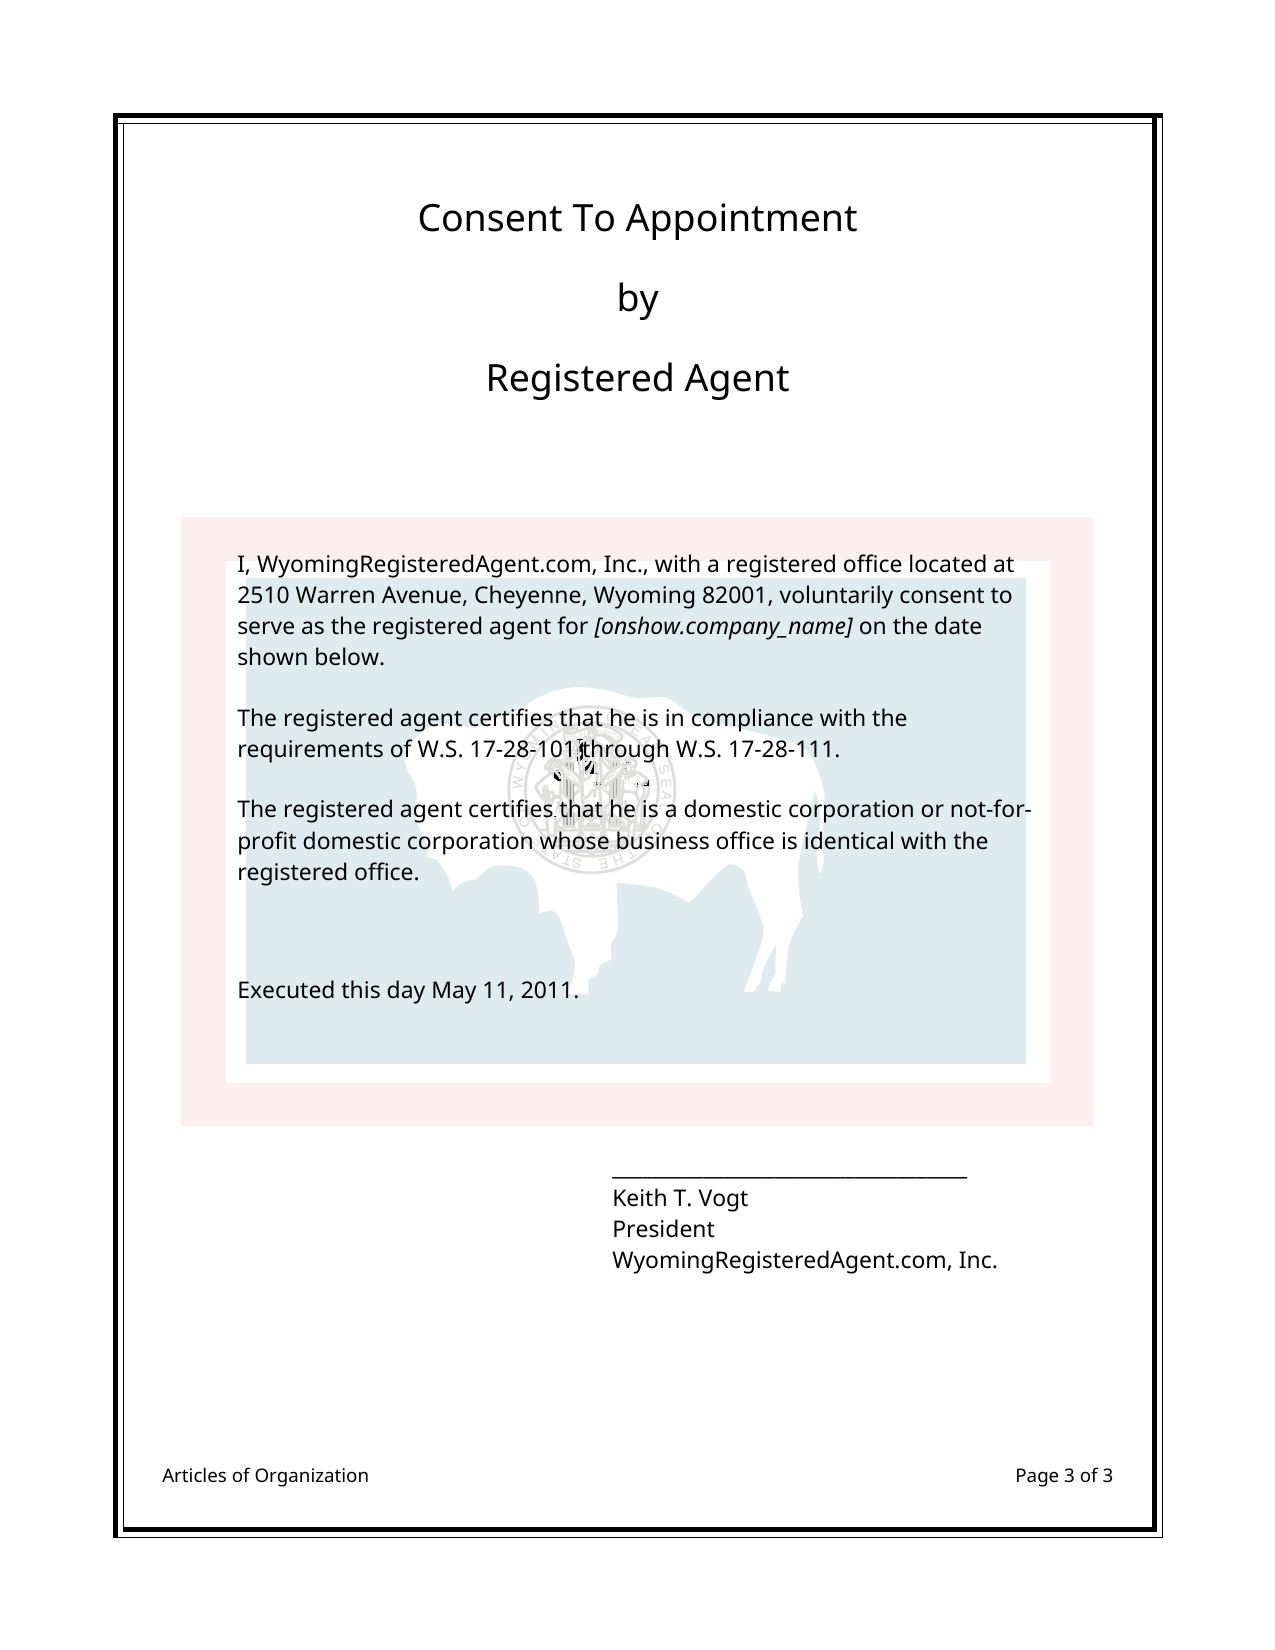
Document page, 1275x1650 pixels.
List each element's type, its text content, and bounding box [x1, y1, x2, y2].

text Executed this day May 11, 2011. [237, 974, 1038, 1006]
text The registered agent certifies that he is in compliance with the requirements of W.S. 17-28-101 through W.S. 17-28-111. [237, 702, 1038, 764]
text by [162, 271, 1113, 322]
text The registered agent certifies that he is a domestic corporation or not-for-profit domestic corporation whose business office is identical with the registered office. [237, 793, 1038, 887]
text ___________________________________ Keith T. Vogt President WyomingRegisteredAgent.com, Inc. [612, 1151, 1038, 1276]
text Registered Agent [162, 352, 1113, 403]
text I, WyomingRegisteredAgent.com, Inc., with a registered office located at 2510 Warren Avenue, Cheyenne, Wyoming 82001, voluntarily consent to serve as the registered agent for [onshow.company_name] on the date shown below. [237, 548, 1038, 673]
text Consent To Appointment [162, 191, 1113, 242]
